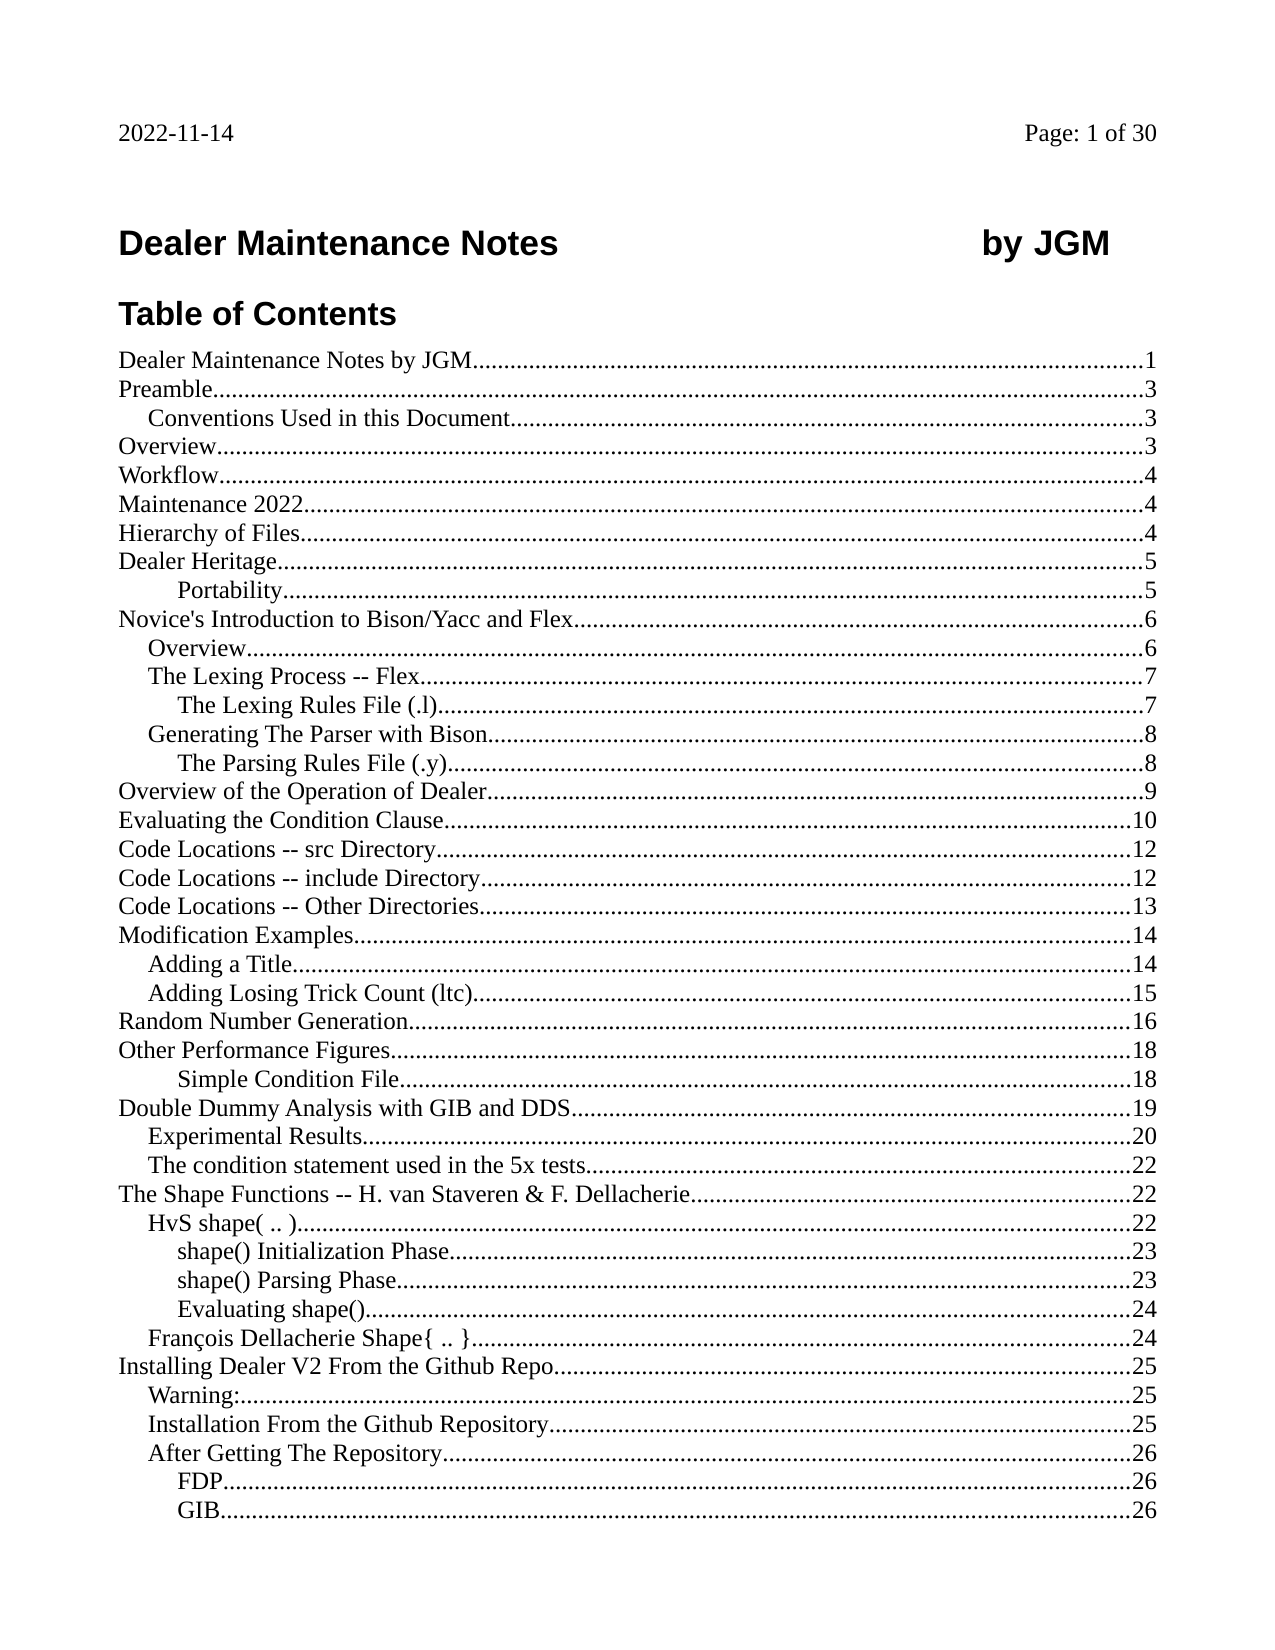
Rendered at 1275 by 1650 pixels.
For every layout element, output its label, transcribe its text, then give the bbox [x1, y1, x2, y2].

text Random Number Generation 16 [118, 1006, 1157, 1035]
text The Lexing Process -- Flex 7 [148, 661, 1157, 690]
text shape() Parsing Phase 23 [177, 1265, 1157, 1294]
text Double Dummy Analysis with GIB and DDS 19 [118, 1093, 1157, 1121]
text François Dellacherie Shape{ .. } 24 [148, 1323, 1157, 1351]
text GIB 26 [177, 1495, 1157, 1524]
text Simple Condition File 18 [177, 1064, 1157, 1093]
text Overview 6 [148, 633, 1157, 661]
text Dealer Heritage 5 [118, 546, 1157, 575]
text Installation From the Github Repository 25 [148, 1409, 1157, 1438]
text Dealer Maintenance Notes by JGM 1 [118, 345, 1157, 374]
text Code Locations -- include Directory 12 [118, 863, 1157, 891]
text Adding a Title. 14 [148, 949, 1157, 978]
text shape() Initialization Phase 23 [177, 1236, 1157, 1265]
text Evaluating shape() 24 [177, 1294, 1157, 1323]
text After Getting The Repository 26 [148, 1438, 1157, 1466]
text Other Performance Figures 18 [118, 1035, 1157, 1064]
text Workflow 4 [118, 460, 1157, 489]
text Novice's Introduction to Bison/Yacc and Flex 6 [118, 604, 1157, 633]
text Overview 3 [118, 431, 1157, 460]
text Portability 5 [177, 575, 1157, 604]
subtitle Table of Contents [118, 294, 1157, 333]
text Conventions Used in this Document 3 [148, 403, 1157, 431]
text Preamble 3 [118, 374, 1157, 403]
text Adding Losing Trick Count (ltc) 15 [148, 978, 1157, 1006]
text HvS shape( .. ) 22 [148, 1208, 1157, 1236]
text Hierarchy of Files 4 [118, 518, 1157, 546]
text Overview of the Operation of Dealer 9 [118, 776, 1157, 805]
text The condition statement used in the 5x tests 22 [148, 1150, 1157, 1179]
text Maintenance 2022 4 [118, 489, 1157, 518]
text Warning: 25 [148, 1380, 1157, 1409]
text The Shape Functions -- H. van Staveren & F. Dellacherie 22 [118, 1179, 1157, 1208]
text The Lexing Rules File (.l) 7 [177, 690, 1157, 719]
text The Parsing Rules File (.y) 8 [177, 748, 1157, 776]
subtitle Dealer Maintenance Notes by JGM [118, 222, 1157, 263]
text Modification Examples 14 [118, 920, 1157, 949]
text Experimental Results. 20 [148, 1121, 1157, 1150]
text Code Locations -- src Directory 12 [118, 834, 1157, 863]
text Installing Dealer V2 From the Github Repo. 25 [118, 1351, 1157, 1380]
text Generating The Parser with Bison 8 [148, 719, 1157, 748]
text Code Locations -- Other Directories 13 [118, 891, 1157, 920]
text FDP 26 [177, 1466, 1157, 1495]
text Evaluating the Condition Clause 10 [118, 805, 1157, 834]
